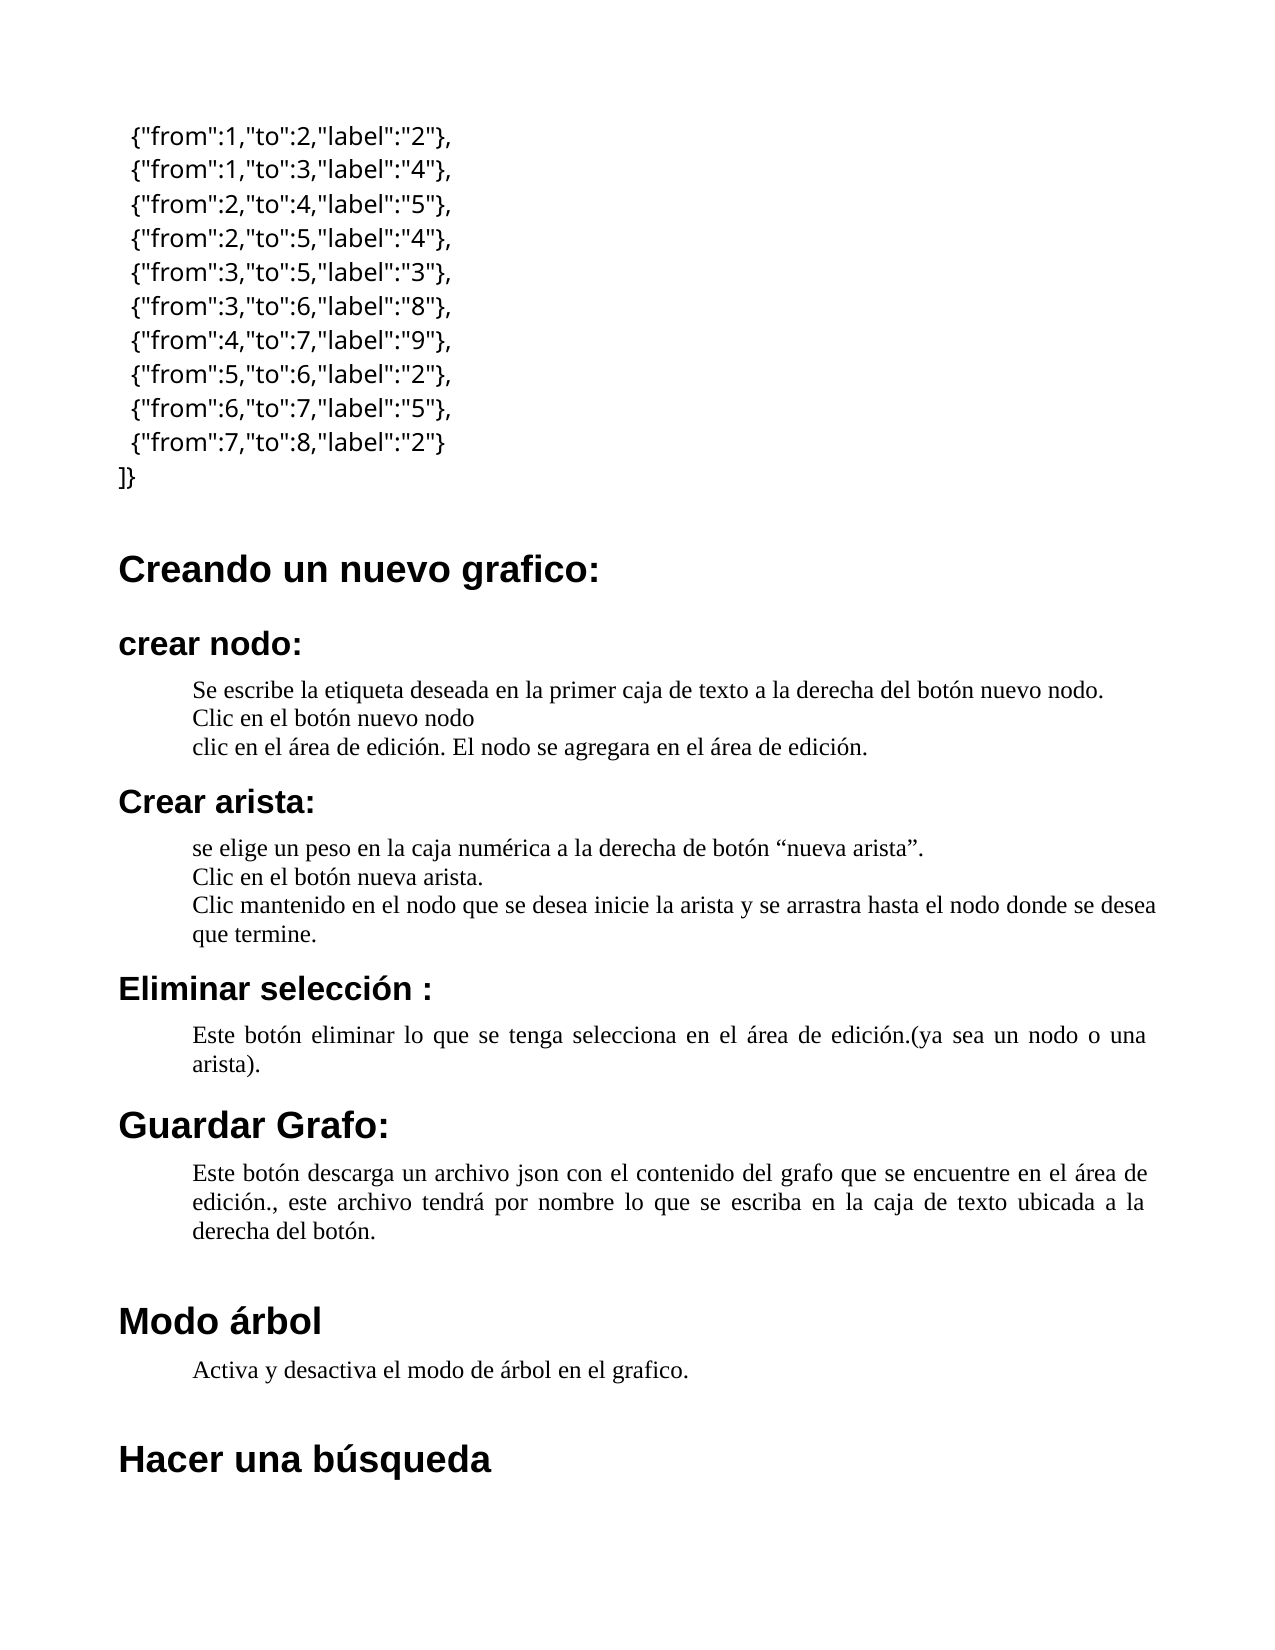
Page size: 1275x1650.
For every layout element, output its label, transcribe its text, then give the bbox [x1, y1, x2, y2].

text {"from":2,"to":4,"label":"5"}, [118, 186, 1157, 220]
text {"from":6,"to":7,"label":"5"}, [118, 391, 1157, 425]
text se elige un peso en la caja numérica a la derecha de botón “nueva arista”. [118, 833, 1157, 862]
text Clic en el botón nueva arista. [118, 862, 1157, 890]
subtitle crear nodo: [118, 623, 1157, 662]
text {"from":3,"to":5,"label":"3"}, [118, 254, 1157, 288]
text Este botón descarga un archivo json con el contenido del grafo que se encuentre en el área de edición., este archivo tendrá por nombre lo que se escriba en la caja de texto ubicada a la derecha del botón. [118, 1158, 1157, 1245]
text {"from":1,"to":3,"label":"4"}, [118, 152, 1157, 186]
text {"from":1,"to":2,"label":"2"}, [118, 118, 1157, 152]
subtitle Crear arista: [118, 782, 1157, 820]
text {"from":4,"to":7,"label":"9"}, [118, 322, 1157, 357]
text {"from":5,"to":6,"label":"2"}, [118, 357, 1157, 391]
text Activa y desactiva el modo de árbol en el grafico. [118, 1355, 1157, 1383]
subtitle Creando un nuevo grafico: [118, 547, 1157, 590]
text {"from":3,"to":6,"label":"8"}, [118, 288, 1157, 322]
text Este botón eliminar lo que se tenga selecciona en el área de edición.(ya sea un nodo o una arista). [118, 1020, 1157, 1077]
text {"from":7,"to":8,"label":"2"} [118, 425, 1157, 459]
text ]} [118, 459, 1157, 493]
subtitle Hacer una búsqueda [118, 1437, 1157, 1481]
text Clic en el botón nuevo nodo [118, 703, 1157, 732]
text clic en el área de edición. El nodo se agregara en el área de edición. [118, 732, 1157, 761]
text Clic mantenido en el nodo que se desea inicie la arista y se arrastra hasta el nodo donde se desea que termine. [118, 890, 1157, 948]
text {"from":2,"to":5,"label":"4"}, [118, 220, 1157, 254]
subtitle Modo árbol [118, 1298, 1157, 1342]
subtitle Eliminar selección : [118, 969, 1157, 1007]
subtitle Guardar Grafo: [118, 1102, 1157, 1146]
text Se escribe la etiqueta deseada en la primer caja de texto a la derecha del botón nuevo nodo. [118, 675, 1157, 703]
